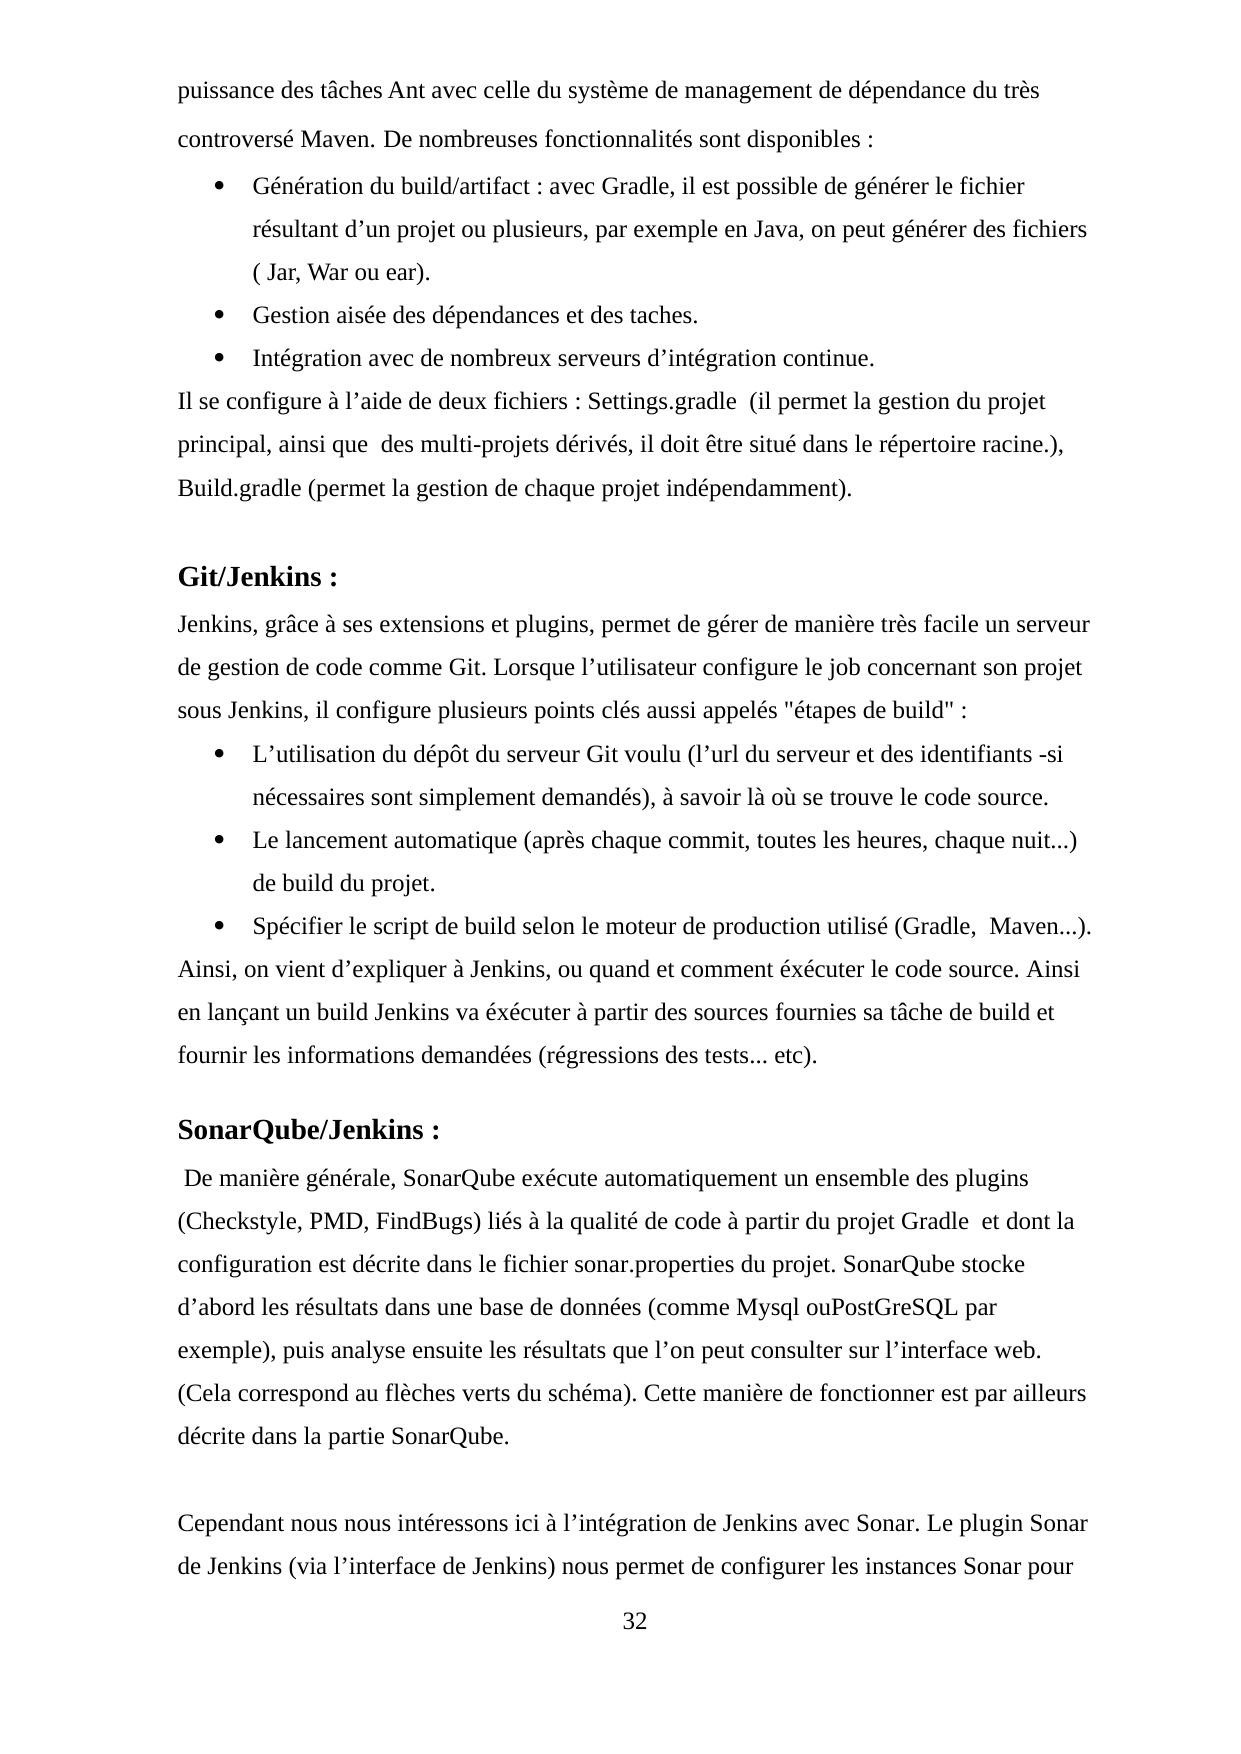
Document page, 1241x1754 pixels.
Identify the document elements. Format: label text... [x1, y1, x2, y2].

list Intégration avec de nombreux serveurs d’intégration continue. [215, 343, 1092, 372]
text puissance des tâches Ant avec celle du système de management de dépendance du très controversé Maven. De nombreuses fonctionnalités sont disponibles : [177, 75, 1092, 154]
list L’utilisation du dépôt du serveur Git voulu (l’url du serveur et des identifiants -si nécessaires sont simplement demandés), à savoir là où se trouve le code source. [215, 739, 1092, 811]
text SonarQube/Jenkins : [177, 1112, 1092, 1146]
text Cependant nous nous intéressons ici à l’intégration de Jenkins avec Sonar. Le plugin Sonar de Jenkins (via l’interface de Jenkins) nous permet de configurer les instances Sonar pour [177, 1508, 1092, 1579]
text Jenkins, grâce à ses extensions et plugins, permet de gérer de manière très facile un serveur de gestion de code comme Git. Lorsque l’utilisateur configure le job concernant son projet sous Jenkins, il configure plusieurs points clés aussi appelés "étapes de build" : [177, 609, 1092, 724]
text Il se configure à l’aide de deux fichiers : Settings.gradle (il permet la gestion du projet principal, ainsi que des multi-projets dérivés, il doit être situé dans le répertoire racine.), Build.gradle (permet la gestion de chaque projet indépendamment). [177, 386, 1092, 501]
text Git/Jenkins : [177, 559, 1092, 592]
text Ainsi, on vient d’expliquer à Jenkins, ou quand et comment éxécuter le code source. Ainsi en lançant un build Jenkins va éxécuter à partir des sources fournies sa tâche de build et fournir les informations demandées (régressions des tests... etc). [177, 954, 1092, 1069]
list Le lancement automatique (après chaque commit, toutes les heures, chaque nuit...) de build du projet. [215, 825, 1092, 897]
list Gestion aisée des dépendances et des taches. [215, 300, 1092, 329]
text De manière générale, SonarQube exécute automatiquement un ensemble des plugins (Checkstyle, PMD, FindBugs) liés à la qualité de code à partir du projet Gradle et dont la configuration est décrite dans le fichier sonar.properties du projet. SonarQube stocke d’abord les résultats dans une base de données (comme Mysql ouPostGreSQL par exemple), puis analyse ensuite les résultats que l’on peut consulter sur l’interface web. (Cela correspond au flèches verts du schéma). Cette manière de fonctionner est par ailleurs décrite dans la partie SonarQube. [177, 1163, 1092, 1450]
list Génération du build/artifact : avec Gradle, il est possible de générer le fichier résultant d’un projet ou plusieurs, par exemple en Java, on peut générer des fichiers ( Jar, War ou ear). [215, 171, 1092, 286]
list Spécifier le script de build selon le moteur de production utilisé (Gradle, Maven...). [215, 911, 1092, 940]
